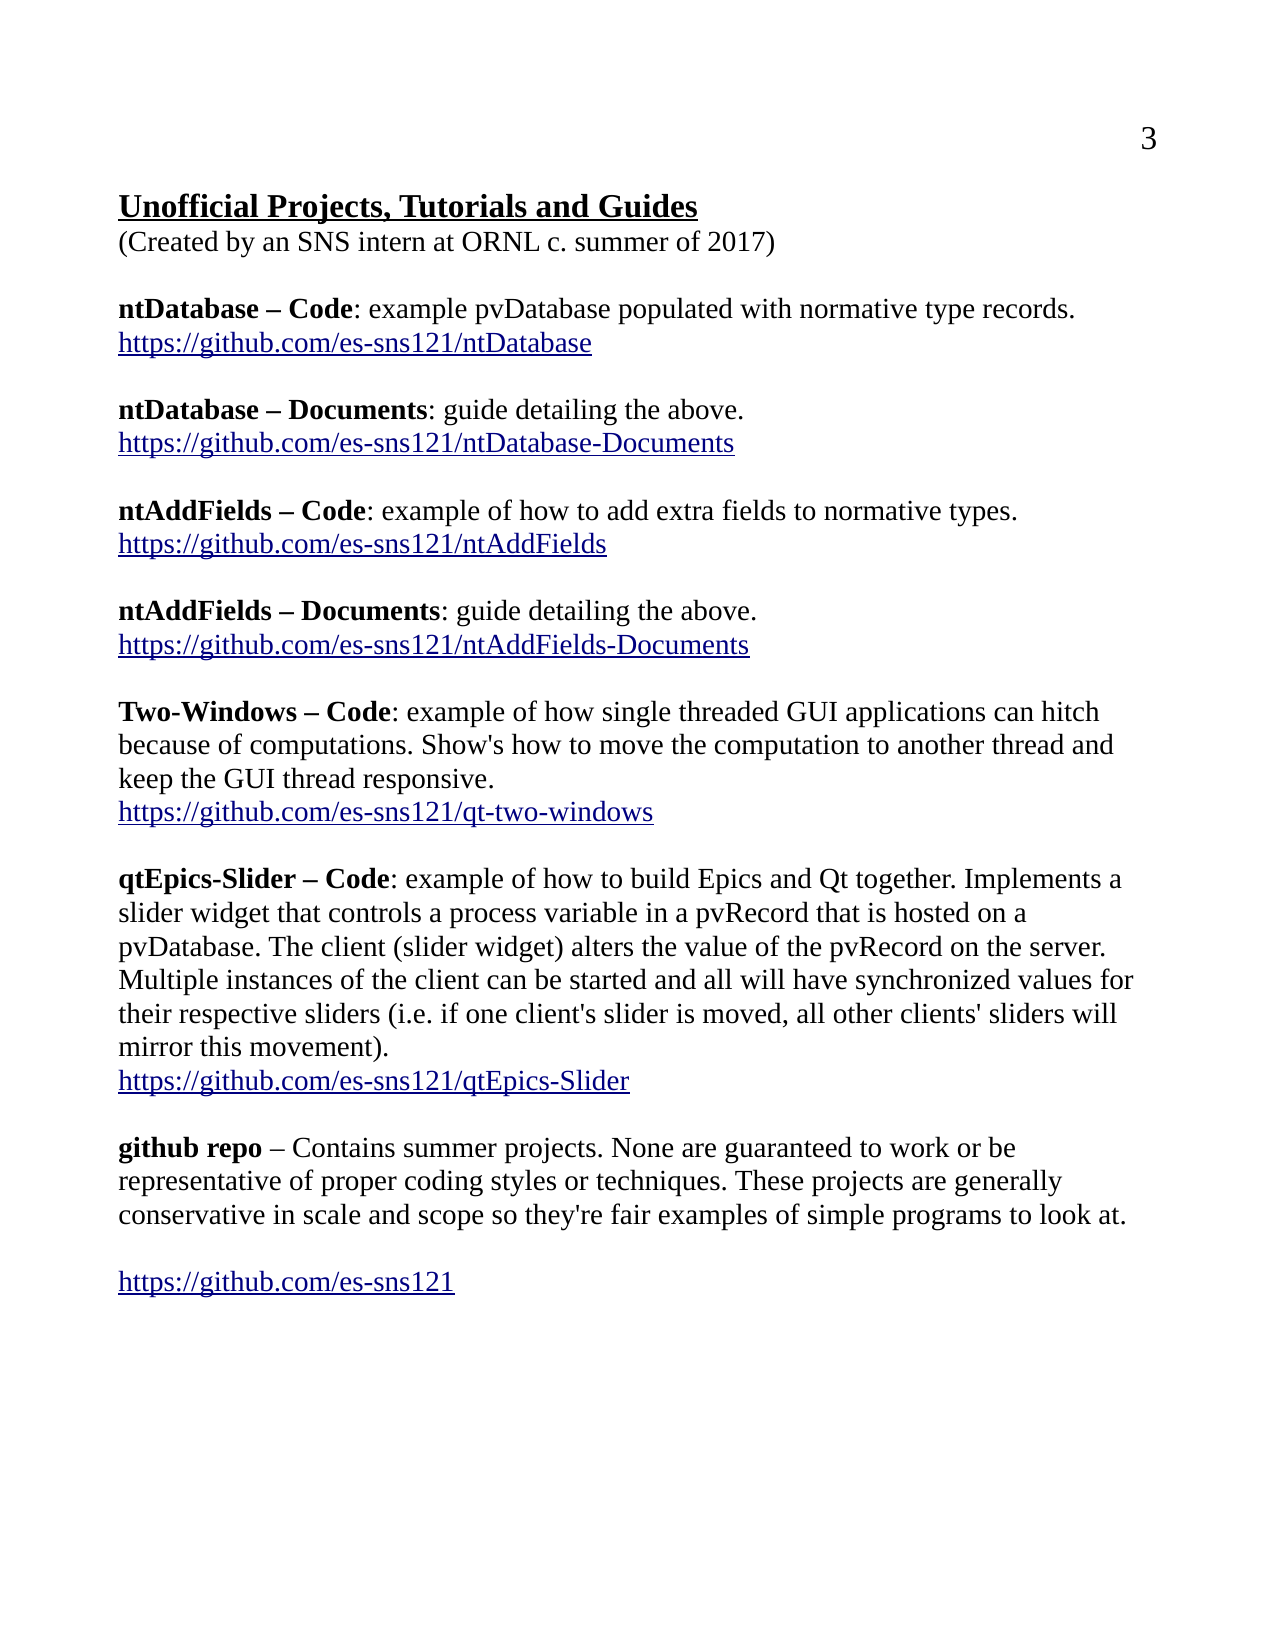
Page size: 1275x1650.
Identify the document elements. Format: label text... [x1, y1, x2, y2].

text https://github.com/es-sns121/qt-two-windows [118, 794, 1157, 828]
text ntAddFields – Code: example of how to add extra fields to normative types. [118, 493, 1157, 526]
text https://github.com/es-sns121 [118, 1264, 1157, 1298]
text qtEpics-Slider – Code: example of how to build Epics and Qt together. Implements a slider widget that controls a process variable in a pvRecord that is hosted on a pvDatabase. The client (slider widget) alters the value of the pvRecord on the server. Multiple instances of the client can be started and all will have synchronized values for their respective sliders (i.e. if one client's slider is moved, all other clients' sliders will mirror this movement). [118, 862, 1157, 1063]
text Unofficial Projects, Tutorials and Guides [118, 186, 1157, 224]
text ntAddFields – Documents: guide detailing the above. [118, 593, 1157, 627]
text https://github.com/es-sns121/ntDatabase [118, 325, 1157, 358]
text github repo – Contains summer projects. None are guaranteed to work or be representative of proper coding styles or techniques. These projects are generally conservative in scale and scope so they're fair examples of simple programs to look at. [118, 1130, 1157, 1231]
text (Created by an SNS intern at ORNL c. summer of 2017) [118, 224, 1157, 258]
text Two-Windows – Code: example of how single threaded GUI applications can hitch because of computations. Show's how to move the computation to another thread and keep the GUI thread responsive. [118, 694, 1157, 794]
text ntDatabase – Code: example pvDatabase populated with normative type records. [118, 291, 1157, 325]
text https://github.com/es-sns121/qtEpics-Slider [118, 1063, 1157, 1096]
text https://github.com/es-sns121/ntDatabase-Documents [118, 426, 1157, 459]
text https://github.com/es-sns121/ntAddFields-Documents [118, 627, 1157, 660]
text https://github.com/es-sns121/ntAddFields [118, 526, 1157, 560]
text ntDatabase – Documents: guide detailing the above. [118, 392, 1157, 426]
